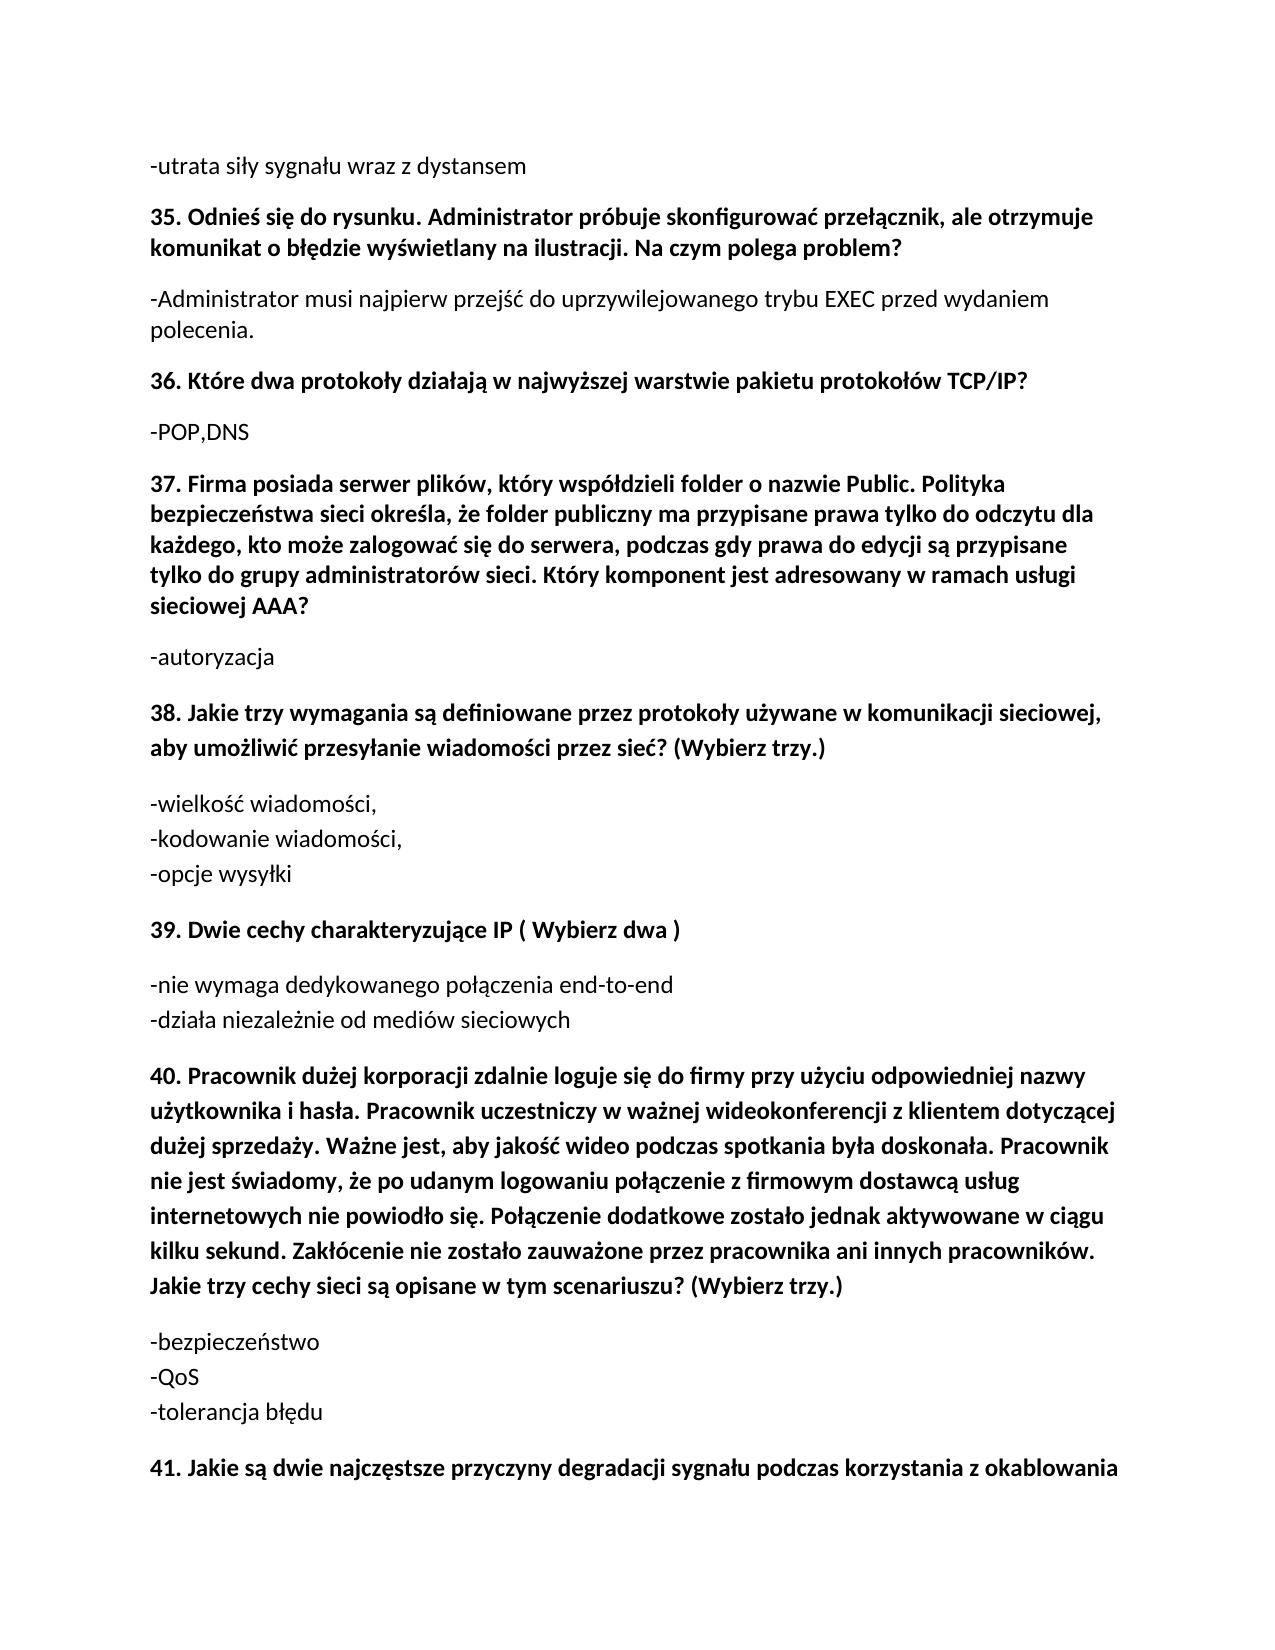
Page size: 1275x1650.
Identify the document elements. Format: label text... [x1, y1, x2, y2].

text 40. Pracownik dużej korporacji zdalnie loguje się do firmy przy użyciu odpowiedniej nazwy użytkownika i hasła. Pracownik uczestniczy w ważnej wideokonferencji z klientem dotyczącej dużej sprzedaży. Ważne jest, aby jakość wideo podczas spotkania była doskonała. Pracownik nie jest świadomy, że po udanym logowaniu połączenie z firmowym dostawcą usług internetowych nie powiodło się. Połączenie dodatkowe zostało jednak aktywowane w ciągu kilku sekund. Zakłócenie nie zostało zauważone przez pracownika ani innych pracowników. Jakie trzy cechy sieci są opisane w tym scenariuszu? (Wybierz trzy.) [150, 1060, 1125, 1301]
text -wielkość wiadomości, -kodowanie wiadomości, -opcje wysyłki [150, 788, 1125, 888]
text -autoryzacja [150, 641, 1125, 672]
text -POP,DNS [150, 416, 1125, 447]
text -Administrator musi najpierw przejść do uprzywilejowanego trybu EXEC przed wydaniem polecenia. [150, 283, 1125, 344]
text 37. Firma posiada serwer plików, który współdzieli folder o nazwie Public. Polityka bezpieczeństwa sieci określa, że folder publiczny ma przypisane prawa tylko do odczytu dla każdego, kto może zalogować się do serwera, podczas gdy prawa do edycji są przypisane tylko do grupy administratorów sieci. Który komponent jest adresowany w ramach usługi sieciowej AAA? [150, 468, 1125, 620]
text -bezpieczeństwo -QoS -tolerancja błędu [150, 1326, 1125, 1427]
text -utrata siły sygnału wraz z dystansem [150, 150, 1125, 181]
text 39. Dwie cechy charakteryzujące IP ( Wybierz dwa ) [150, 914, 1125, 944]
text 41. Jakie są dwie najczęstsze przyczyny degradacji sygnału podczas korzystania z okablowania [150, 1452, 1125, 1483]
text 36. Które dwa protokoły działają w najwyższej warstwie pakietu protokołów TCP/IP? [150, 365, 1125, 396]
text -nie wymaga dedykowanego połączenia end-to-end -działa niezależnie od mediów sieciowych [150, 969, 1125, 1035]
text 38. Jakie trzy wymagania są definiowane przez protokoły używane w komunikacji sieciowej, aby umożliwić przesyłanie wiadomości przez sieć? (Wybierz trzy.) [150, 697, 1125, 763]
text 35. Odnieś się do rysunku. Administrator próbuje skonfigurować przełącznik, ale otrzymuje komunikat o błędzie wyświetlany na ilustracji. Na czym polega problem? [150, 201, 1125, 262]
